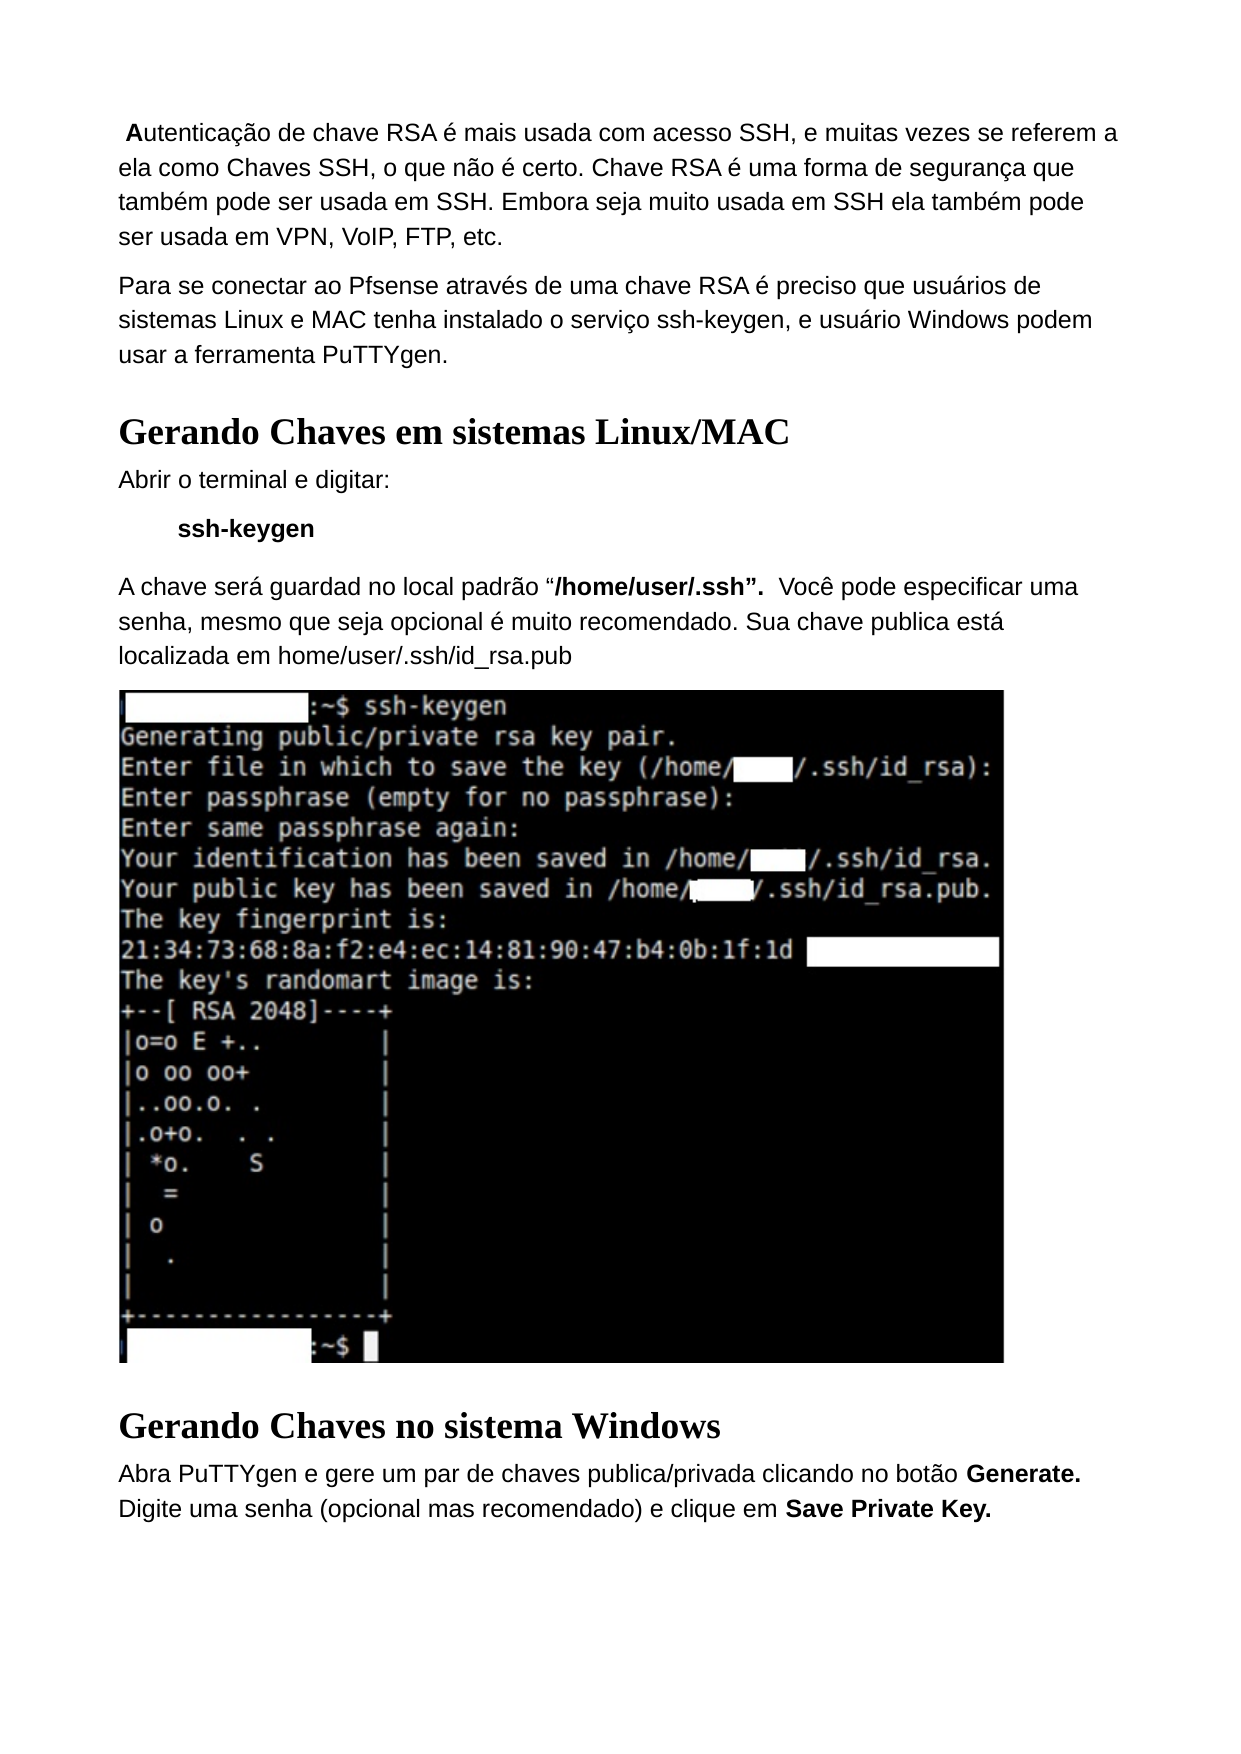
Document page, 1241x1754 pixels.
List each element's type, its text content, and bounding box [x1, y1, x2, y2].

subtitle Gerando Chaves no sistema Windows [118, 1403, 1122, 1447]
subtitle Gerando Chaves em sistemas Linux/MAC [118, 409, 1122, 453]
text Abra PuTTYgen e gere um par de chaves publica/privada clicando no botão Generate. Digite uma senha (opcional mas recomendado) e clique em Save Private Key. [118, 1459, 1122, 1522]
picture [118, 690, 1241, 1363]
text Para se conectar ao Pfsense através de uma chave RSA é preciso que usuários de sistemas Linux e MAC tenha instalado o serviço ssh-keygen, e usuário Windows podem usar a ferramenta PuTTYgen. [118, 271, 1122, 368]
text Autenticação de chave RSA é mais usada com acesso SSH, e muitas vezes se referem a ela como Chaves SSH, o que não é certo. Chave RSA é uma forma de segurança que também pode ser usada em SSH. Embora seja muito usada em SSH ela também pode ser usada em VPN, VoIP, FTP, etc. [118, 118, 1122, 250]
text Abrir o terminal e digitar: [118, 465, 1122, 494]
text ssh-keygen [177, 514, 1063, 543]
text A chave será guardad no local padrão “/home/user/.ssh”. Você pode especificar uma senha, mesmo que seja opcional é muito recomendado. Sua chave publica está localizada em home/user/.ssh/id_rsa.pub [118, 572, 1122, 670]
